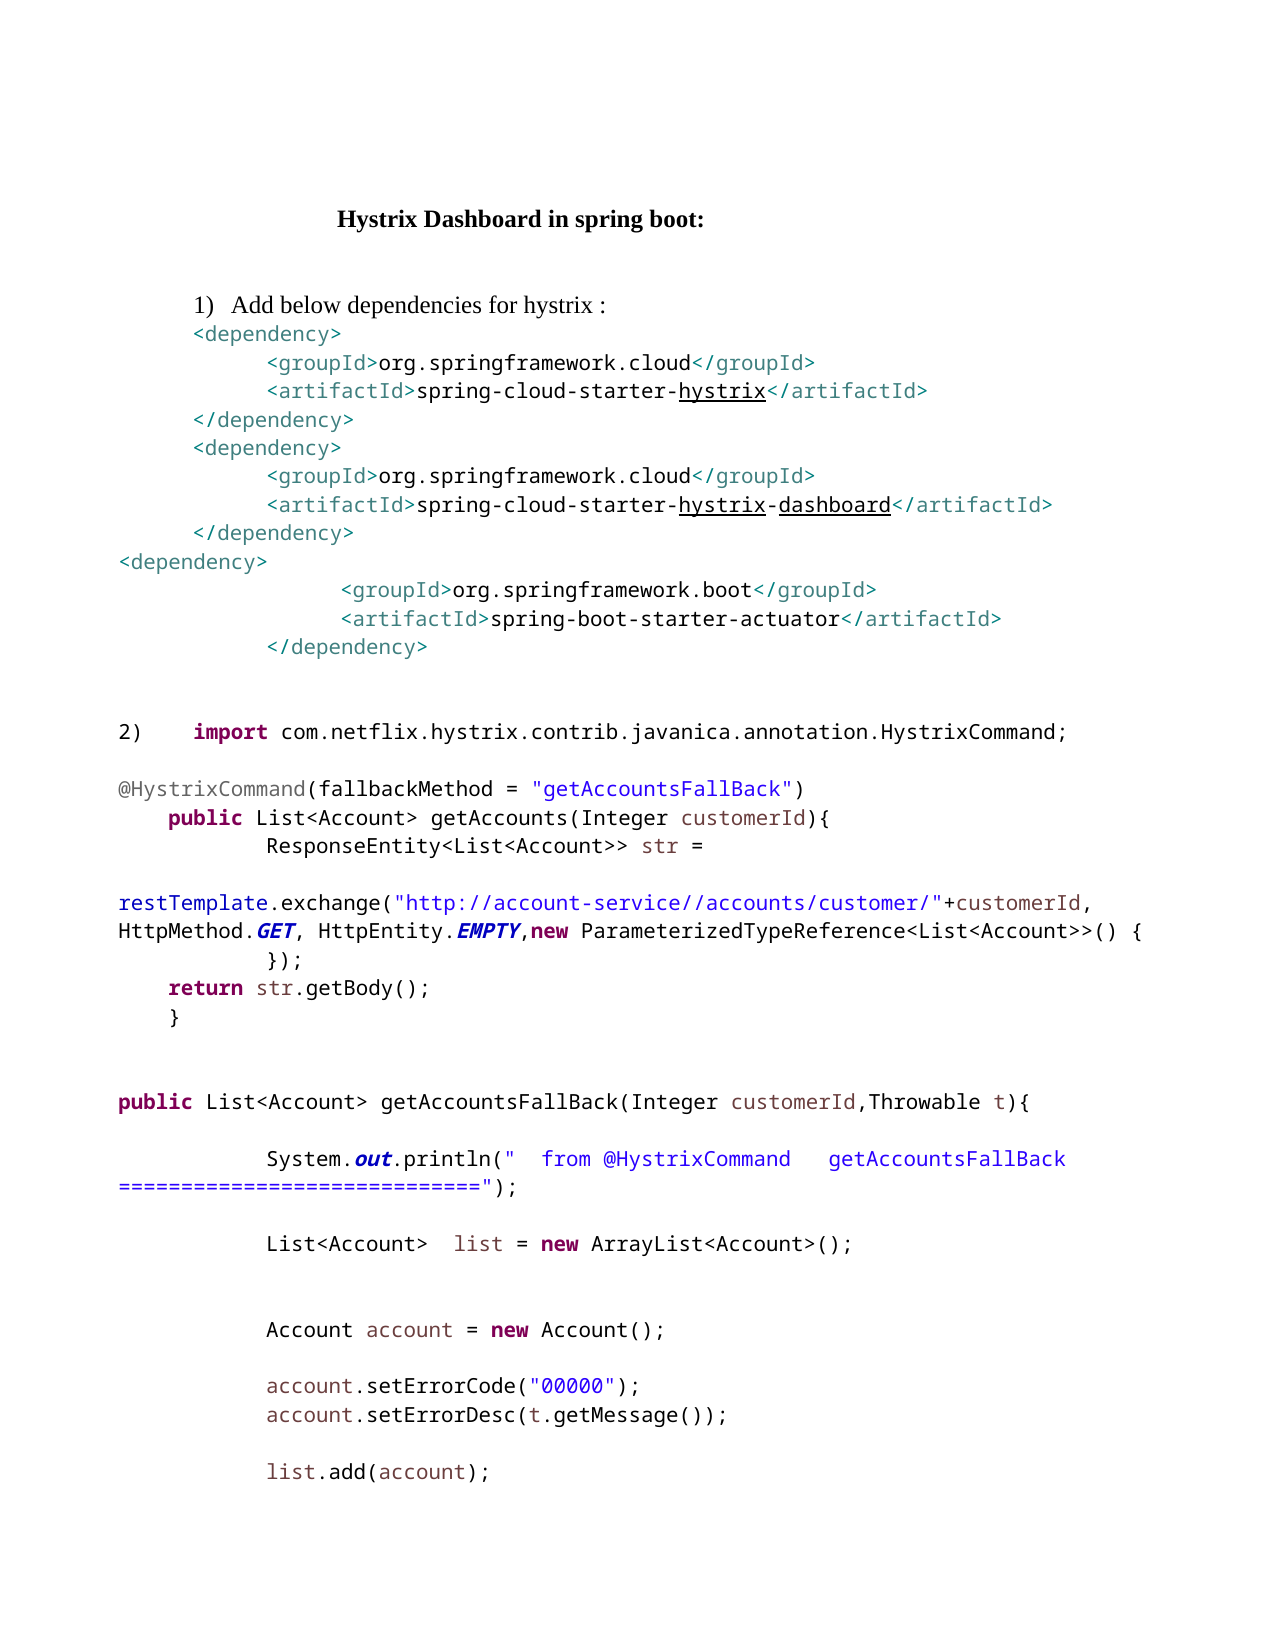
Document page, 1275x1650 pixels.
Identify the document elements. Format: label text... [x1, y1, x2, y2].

text List<Account> list = new ArrayList<Account>(); [118, 1229, 1157, 1258]
text System.out.println(" from @HystrixCommand getAccountsFallBack ============================="); [118, 1144, 1157, 1201]
text @HystrixCommand(fallbackMethod = "getAccountsFallBack") [118, 774, 1157, 803]
text }); [118, 945, 1157, 973]
text </dependency> [118, 518, 1157, 547]
text account.setErrorDesc(t.getMessage()); [118, 1400, 1157, 1428]
text <artifactId>spring-boot-starter-actuator</artifactId> [118, 604, 1157, 632]
text Hystrix Dashboard in spring boot: [118, 204, 1157, 233]
text <dependency> [118, 319, 1157, 348]
text public List<Account> getAccounts(Integer customerId){ [118, 803, 1157, 831]
text } [118, 1002, 1157, 1030]
text <groupId>org.springframework.cloud</groupId> [118, 462, 1157, 490]
text <groupId>org.springframework.cloud</groupId> [118, 348, 1157, 376]
list Add below dependencies for hystrix : [193, 291, 1157, 319]
text account.setErrorCode("00000"); [118, 1372, 1157, 1400]
text </dependency> [118, 632, 1157, 661]
list import com.netflix.hystrix.contrib.javanica.annotation.HystrixCommand; [118, 717, 1157, 746]
text return str.getBody(); [118, 973, 1157, 1002]
text public List<Account> getAccountsFallBack(Integer customerId,Throwable t){ [118, 1087, 1157, 1116]
text <groupId>org.springframework.boot</groupId> [118, 575, 1157, 604]
text ResponseEntity<List<Account>> str = restTemplate.exchange("http://account-service//accounts/customer/"+customerId, HttpMethod.GET, HttpEntity.EMPTY,new ParameterizedTypeReference<List<Account>>() { [118, 831, 1157, 945]
text list.add(account); [118, 1457, 1157, 1485]
text Account account = new Account(); [118, 1315, 1157, 1343]
text <dependency> [118, 547, 1157, 575]
text <dependency> [118, 433, 1157, 462]
text <artifactId>spring-cloud-starter-hystrix-dashboard</artifactId> [118, 490, 1157, 518]
text <artifactId>spring-cloud-starter-hystrix</artifactId> [118, 376, 1157, 405]
text </dependency> [118, 405, 1157, 433]
